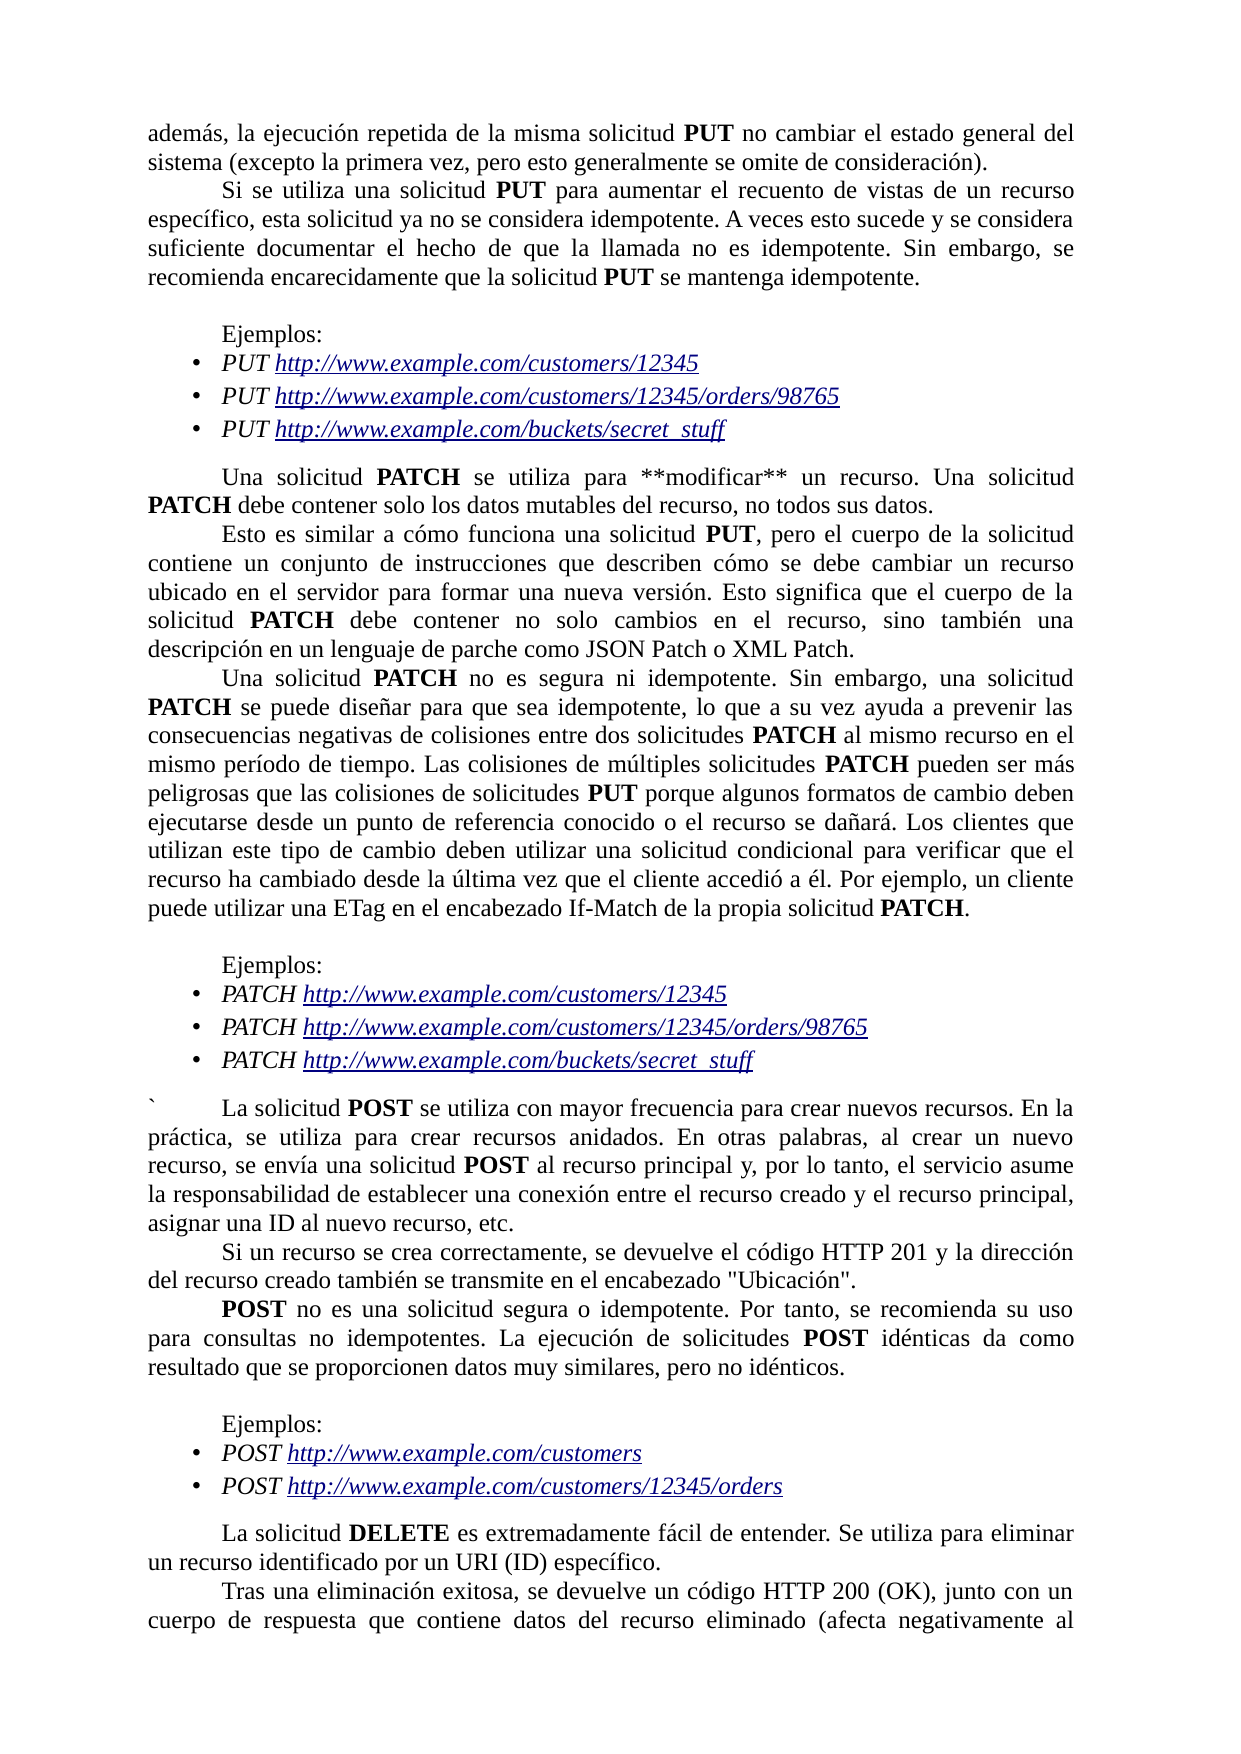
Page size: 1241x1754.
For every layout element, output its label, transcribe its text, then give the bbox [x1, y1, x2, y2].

list POST http://www.example.com/customers/12345/orders [192, 1471, 1122, 1500]
list POST http://www.example.com/customers [192, 1438, 1122, 1467]
list PUT http://www.example.com/customers/12345 [192, 348, 1122, 377]
text Si se utiliza una solicitud PUT para aumentar el recuento de vistas de un recurso específico, esta solicitud ya no se considera idempotente. A veces esto sucede y se considera suficiente documentar el hecho de que la llamada no es idempotente. Sin embargo, se recomienda encarecidamente que la solicitud PUT se mantenga idempotente. [148, 176, 1075, 291]
text además, la ejecución repetida de la misma solicitud PUT no cambiar el estado general del sistema (excepto la primera vez, pero esto generalmente se omite de consideración). [148, 118, 1075, 176]
list PATCH http://www.example.com/customers/12345 [192, 979, 1122, 1008]
list PATCH http://www.example.com/customers/12345/orders/98765 [192, 1012, 1122, 1041]
text ` La solicitud POST se utiliza con mayor frecuencia para crear nuevos recursos. En la práctica, se utiliza para crear recursos anidados. En otras palabras, al crear un nuevo recurso, se envía una solicitud POST al recurso principal y, por lo tanto, el servicio asume la responsabilidad de establecer una conexión entre el recurso creado y el recurso principal, asignar una ID al nuevo recurso, etc. [148, 1093, 1075, 1237]
text Esto es similar a cómo funciona una solicitud PUT, pero el cuerpo de la solicitud contiene un conjunto de instrucciones que describen cómo se debe cambiar un recurso ubicado en el servidor para formar una nueva versión. Esto significa que el cuerpo de la solicitud PATCH debe contener no solo cambios en el recurso, sino también una descripción en un lenguaje de parche como JSON Patch o XML Patch. [148, 519, 1075, 663]
text La solicitud DELETE es extremadamente fácil de entender. Se utiliza para eliminar un recurso identificado por un URI (ID) específico. [148, 1518, 1075, 1576]
list PATCH http://www.example.com/buckets/secret_stuff [192, 1045, 1122, 1074]
text Una solicitud PATCH se utiliza para **modificar** un recurso. Una solicitud PATCH debe contener solo los datos mutables del recurso, no todos sus datos. [148, 462, 1075, 519]
text Ejemplos: [148, 1409, 1075, 1438]
text Ejemplos: [148, 319, 1075, 348]
text Tras una eliminación exitosa, se devuelve un código HTTP 200 (OK), junto con un cuerpo de respuesta que contiene datos del recurso eliminado (afecta negativamente al [148, 1576, 1075, 1633]
list PUT http://www.example.com/buckets/secret_stuff [192, 414, 1122, 443]
text Ejemplos: [148, 951, 1075, 979]
text POST no es una solicitud segura o idempotente. Por tanto, se recomienda su uso para consultas no idempotentes. La ejecución de solicitudes POST idénticas da como resultado que se proporcionen datos muy similares, pero no idénticos. [148, 1294, 1075, 1380]
text Una solicitud PATCH no es segura ni idempotente. Sin embargo, una solicitud PATCH se puede diseñar para que sea idempotente, lo que a su vez ayuda a prevenir las consecuencias negativas de colisiones entre dos solicitudes PATCH al mismo recurso en el mismo período de tiempo. Las colisiones de múltiples solicitudes PATCH pueden ser más peligrosas que las colisiones de solicitudes PUT porque algunos formatos de cambio deben ejecutarse desde un punto de referencia conocido o el recurso se dañará. Los clientes que utilizan este tipo de cambio deben utilizar una solicitud condicional para verificar que el recurso ha cambiado desde la última vez que el cliente accedió a él. Por ejemplo, un cliente puede utilizar una ETag en el encabezado If-Match de la propia solicitud PATCH. [148, 663, 1075, 922]
list PUT http://www.example.com/customers/12345/orders/98765 [192, 381, 1122, 410]
text Si un recurso se crea correctamente, se devuelve el código HTTP 201 y la dirección del recurso creado también se transmite en el encabezado "Ubicación". [148, 1237, 1075, 1294]
